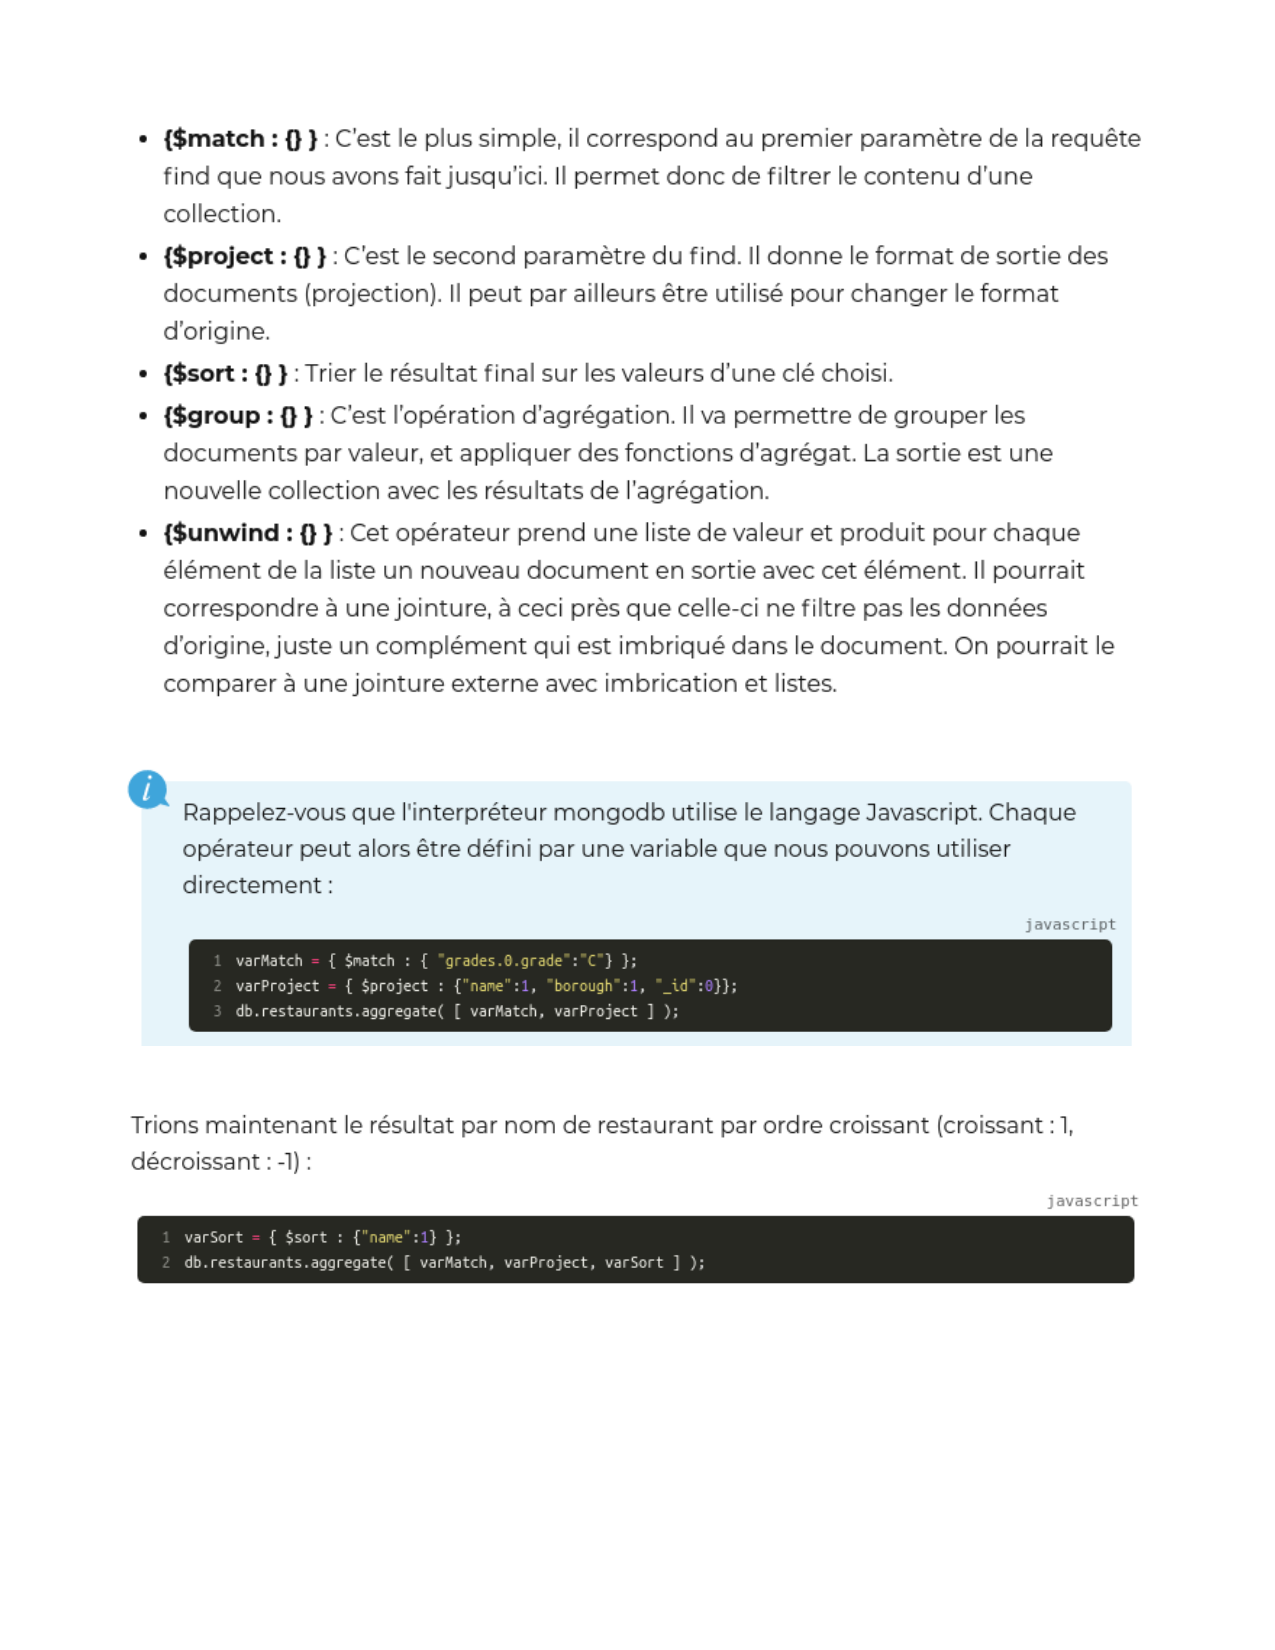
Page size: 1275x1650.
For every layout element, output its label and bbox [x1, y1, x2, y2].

picture [118, 1104, 1157, 1296]
picture [118, 766, 1157, 1046]
picture [118, 118, 1157, 708]
